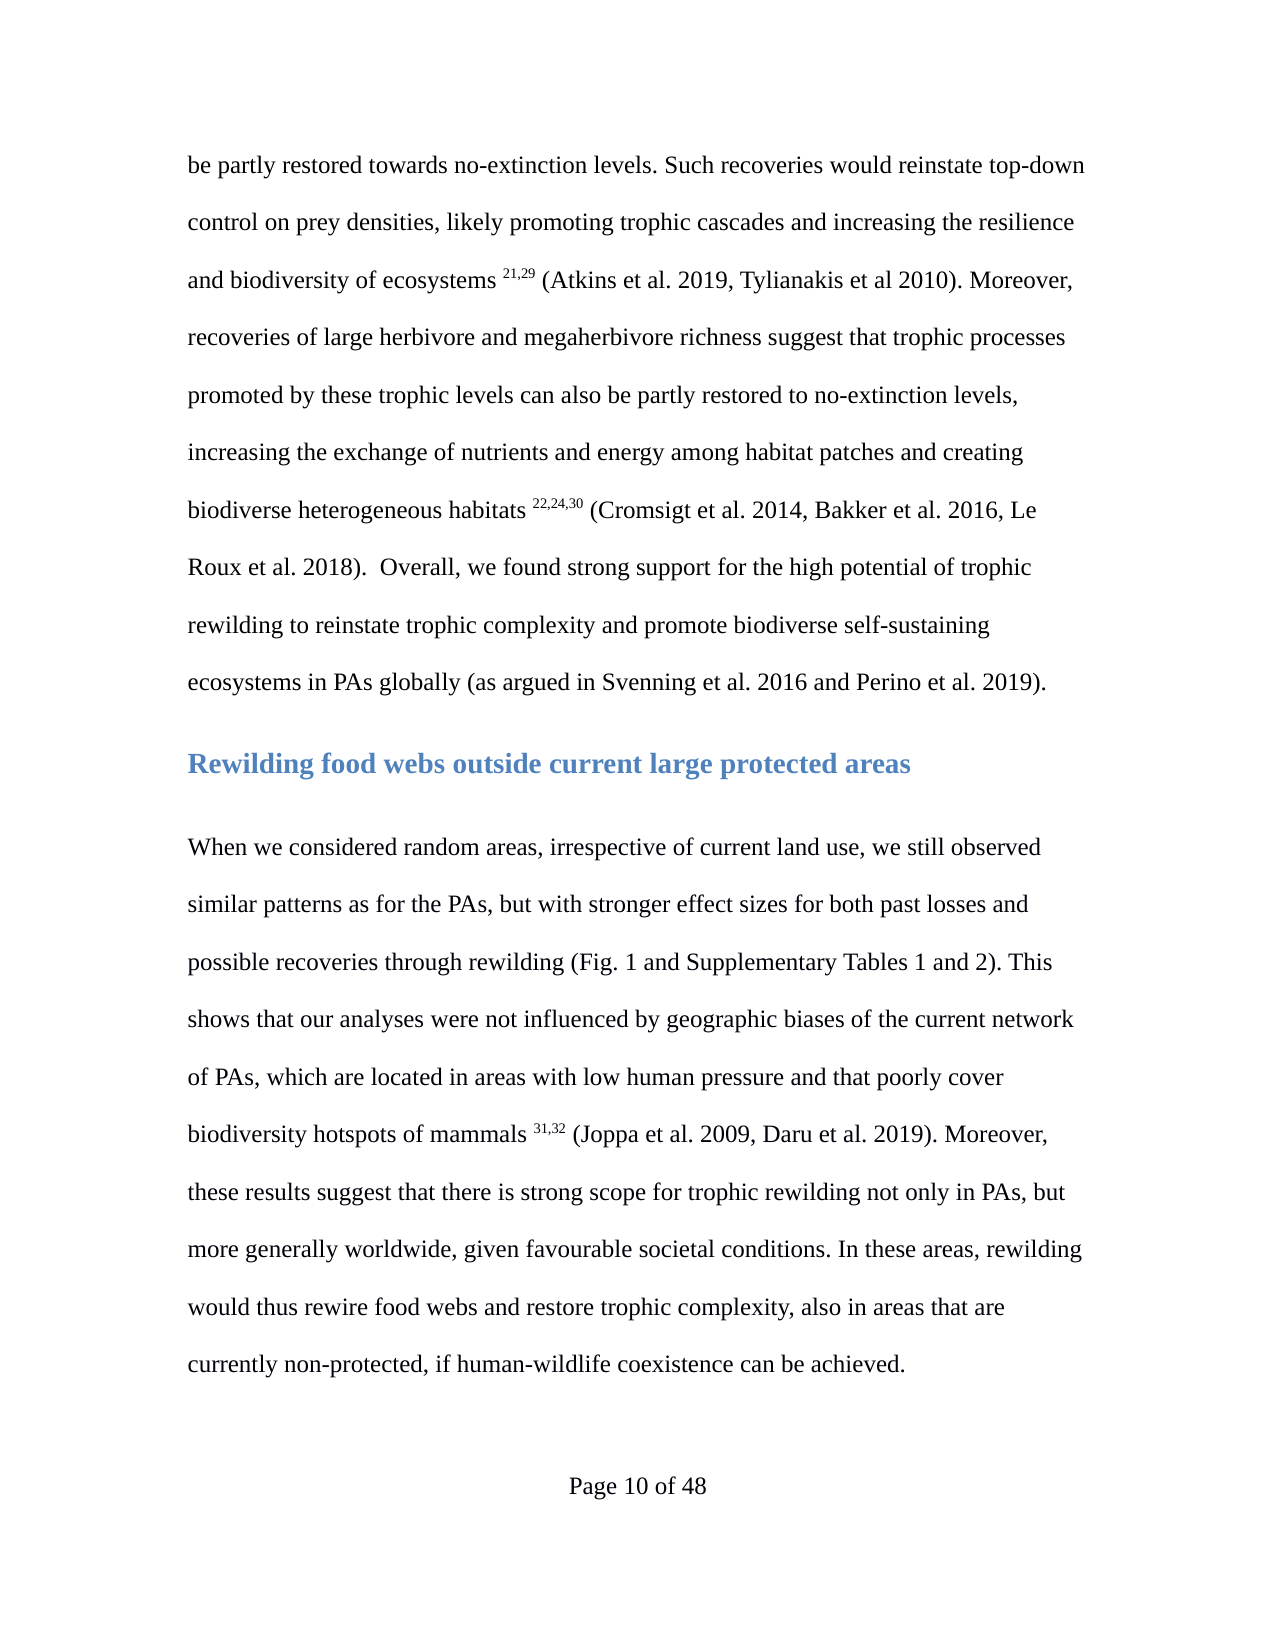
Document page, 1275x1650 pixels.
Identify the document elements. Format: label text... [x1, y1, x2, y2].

subtitle Rewilding food webs outside current large protected areas [187, 746, 1087, 779]
text When we considered random areas, irrespective of current land use, we still observed similar patterns as for the PAs, but with stronger effect sizes for both past losses and possible recoveries through rewilding (Fig. 1 and Supplementary Tables 1 and 2). This shows that our analyses were not influenced by geographic biases of the current network of PAs, which are located in areas with low human pressure and that poorly cover biodiversity hotspots of mammals 31,32⁠ (Joppa et al. 2009, Daru et al. 2019). Moreover, these results suggest that there is strong scope for trophic rewilding not only in PAs, but more generally worldwide, given favourable societal conditions. In these areas, rewilding would thus rewire food webs and restore trophic complexity, also in areas that are currently non-protected, if human-wildlife coexistence can be achieved. [187, 832, 1087, 1378]
text be partly restored towards no-extinction levels. Such recoveries would reinstate top-down control on prey densities, likely promoting trophic cascades and increasing the resilience and biodiversity of ecosystems 21,29⁠ (Atkins et al. 2019, Tylianakis et al 2010). Moreover, recoveries of large herbivore and megaherbivore richness suggest that trophic processes promoted by these trophic levels can also be partly restored to no-extinction levels, increasing the exchange of nutrients and energy among habitat patches and creating biodiverse heterogeneous habitats 22,24,30⁠ (Cromsigt et al. 2014, Bakker et al. 2016, Le Roux et al. 2018). Overall, we found strong support for the high potential of trophic rewilding to reinstate trophic complexity and promote biodiverse self-sustaining ecosystems in PAs globally (as argued in Svenning et al. 2016 and Perino et al. 2019). [187, 150, 1087, 696]
